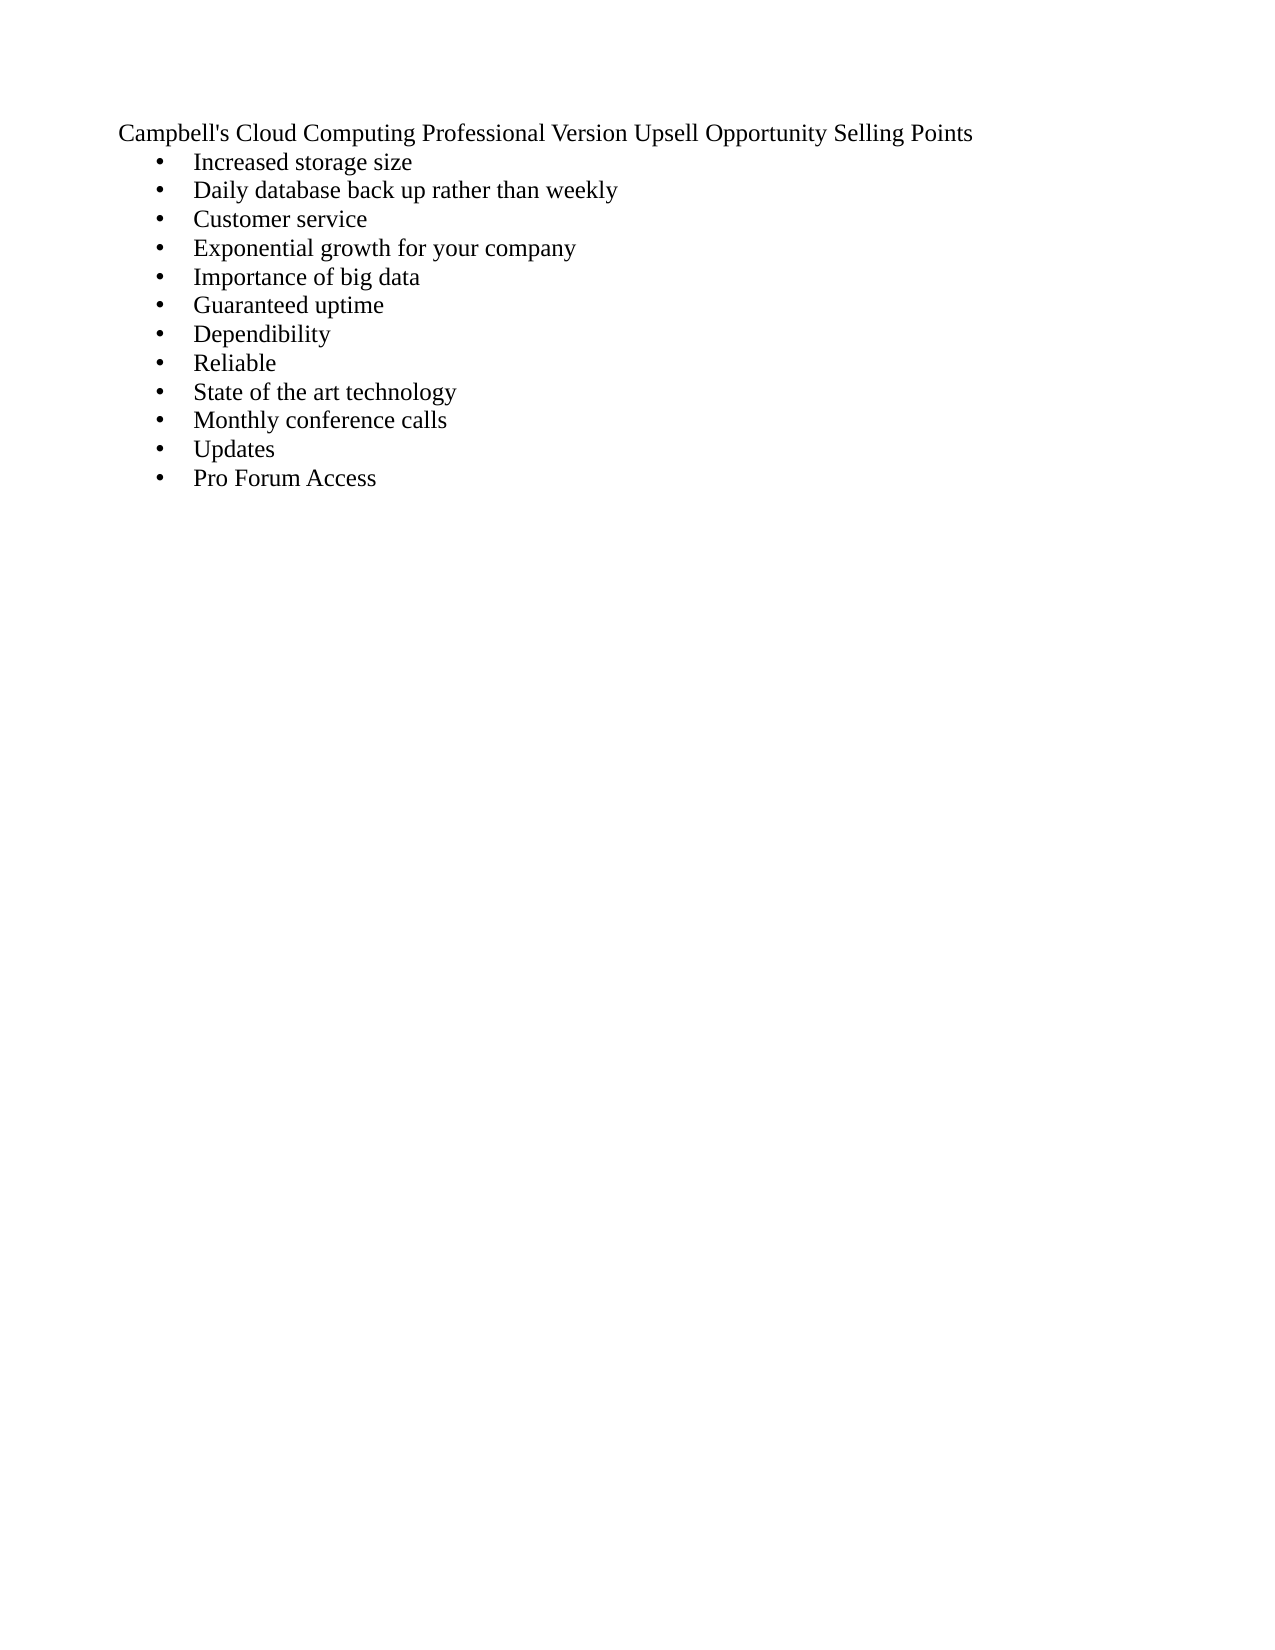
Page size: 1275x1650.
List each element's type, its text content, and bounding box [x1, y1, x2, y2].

list Daily database back up rather than weekly [156, 176, 1157, 204]
list Importance of big data [156, 262, 1157, 291]
list Monthly conference calls [156, 406, 1157, 434]
text Campbell's Cloud Computing Professional Version Upsell Opportunity Selling Points [118, 118, 1157, 147]
list Reliable [156, 348, 1157, 377]
list Guaranteed uptime [156, 291, 1157, 319]
list State of the art technology [156, 377, 1157, 406]
list Pro Forum Access [156, 463, 1157, 492]
list Dependibility [156, 319, 1157, 348]
list Updates [156, 434, 1157, 463]
list Customer service [156, 204, 1157, 233]
list Exponential growth for your company [156, 233, 1157, 262]
list Increased storage size [156, 147, 1157, 176]
